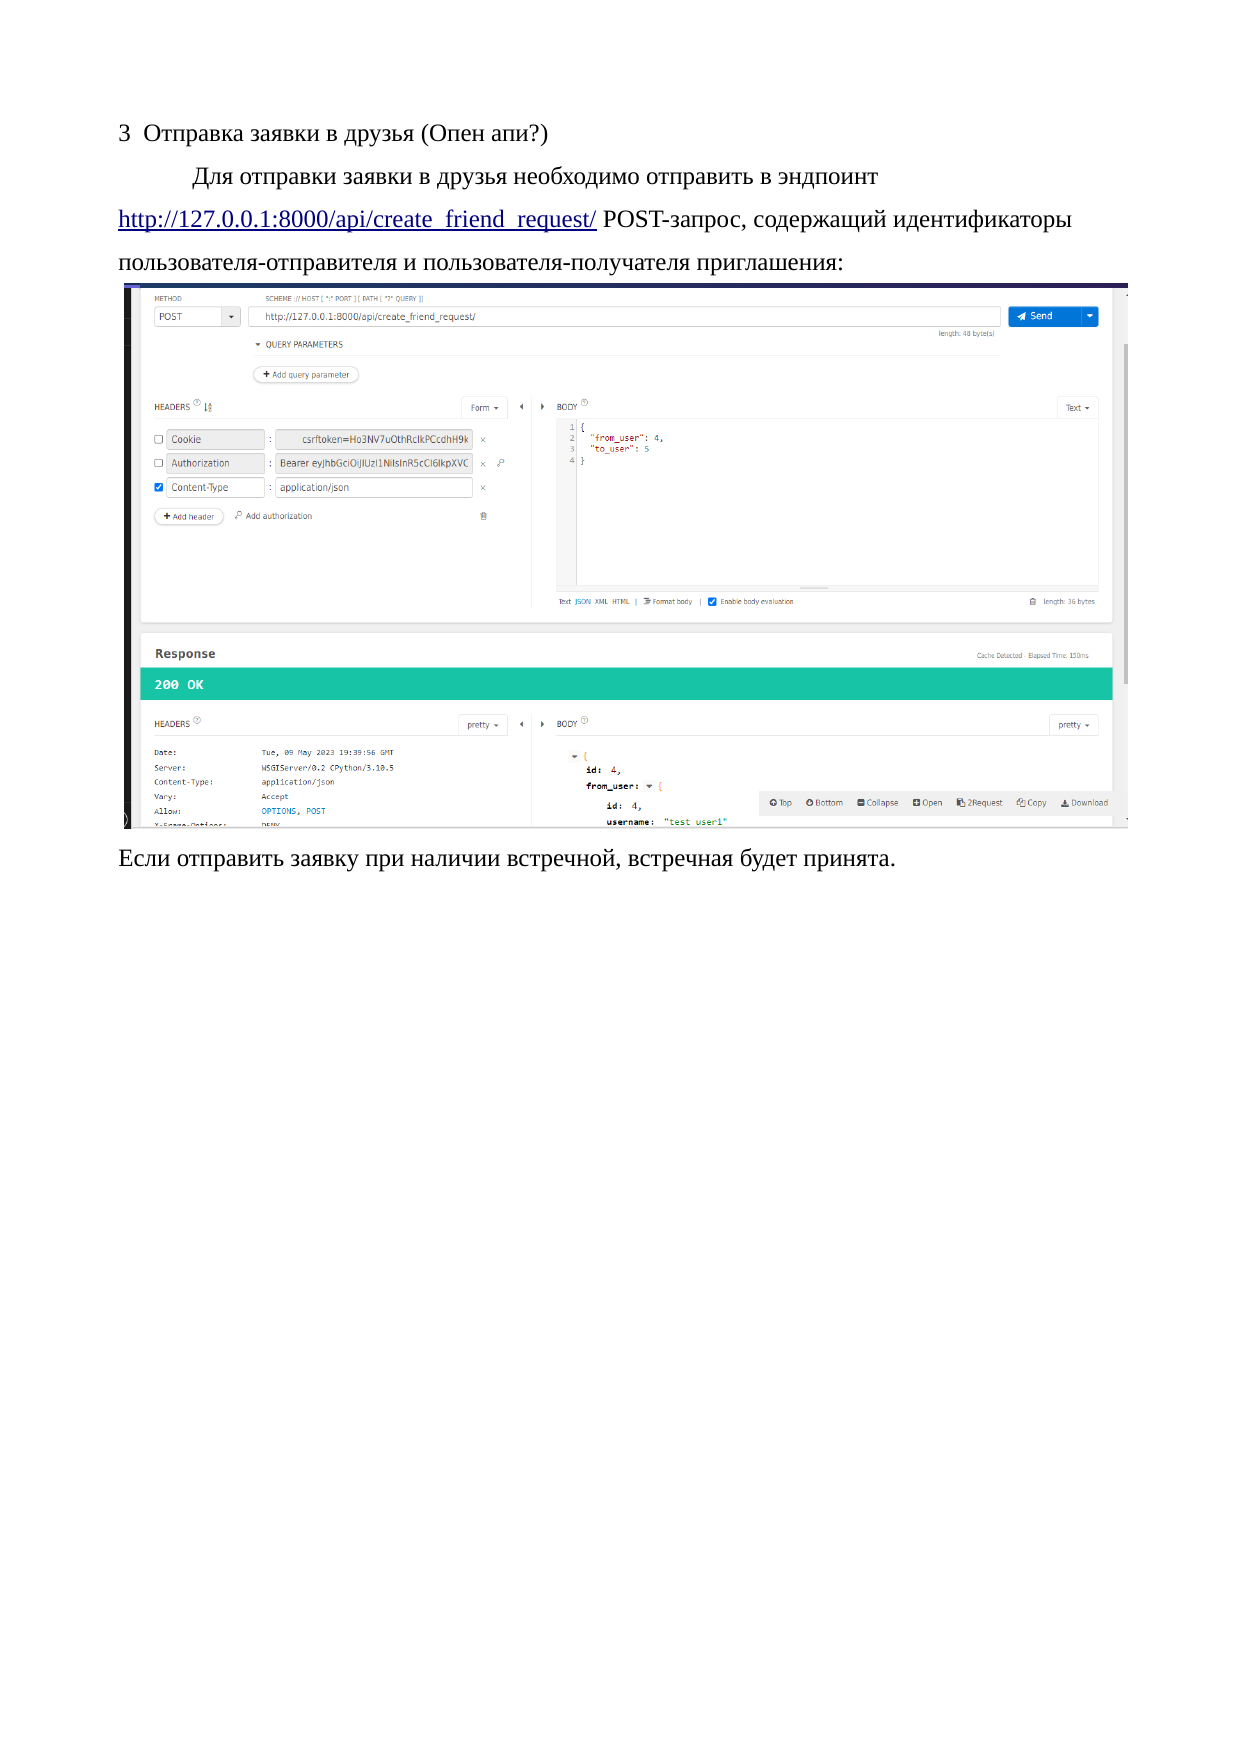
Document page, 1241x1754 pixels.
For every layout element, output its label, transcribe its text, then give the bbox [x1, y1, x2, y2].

text Для отправки заявки в друзья необходимо отправить в эндпоинт http://127.0.0.1:8000/api/create_friend_request/ POST-запрос, содержащий идентификаторы пользователя-отправителя и пользователя-получателя приглашения: [118, 161, 1122, 276]
picture [124, 283, 1128, 829]
text 3 Отправка заявки в друзья (Опен апи?) [118, 118, 1122, 147]
text Если отправить заявку при наличии встречной, встречная будет принята. [118, 291, 1122, 872]
